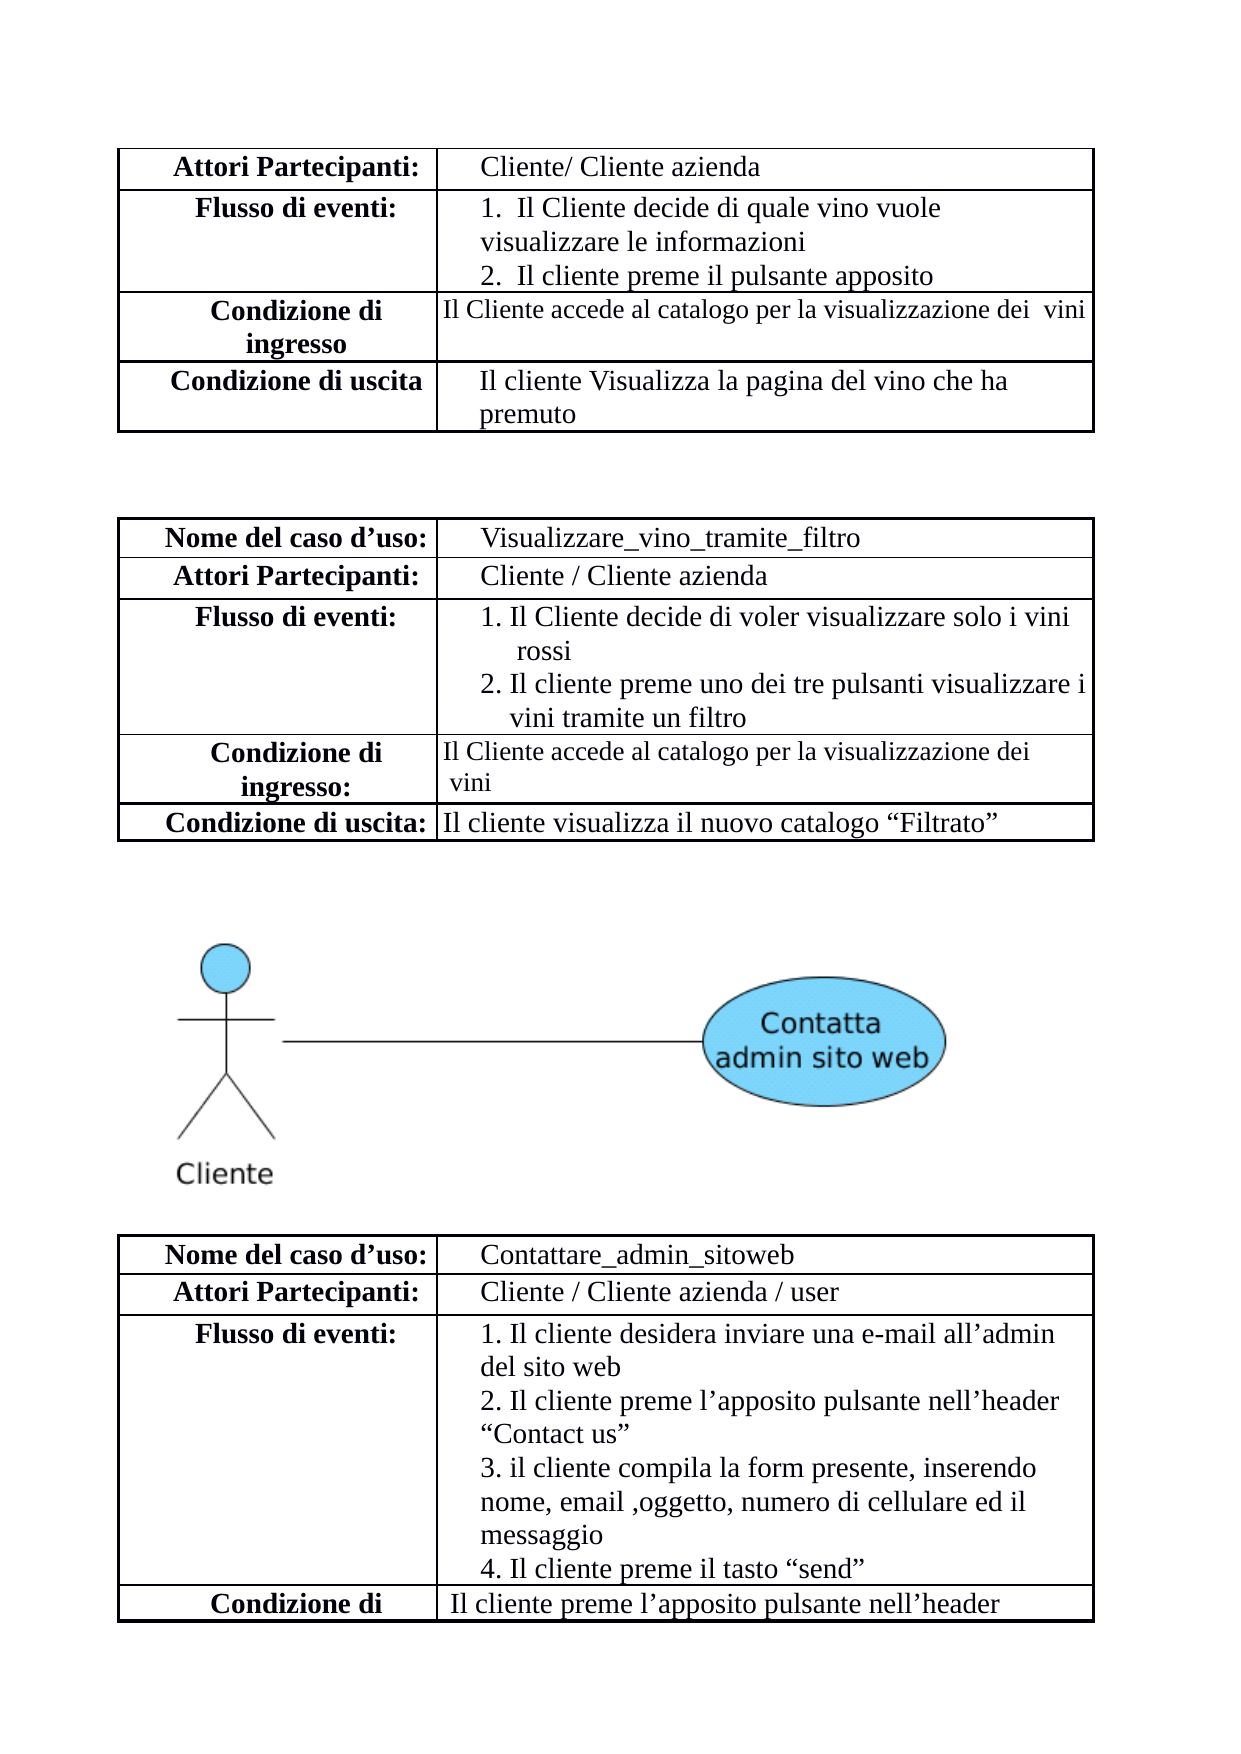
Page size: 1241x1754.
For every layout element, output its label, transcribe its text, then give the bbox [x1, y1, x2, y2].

table_cell Condizione di uscita [120, 363, 436, 430]
table_cell Flusso di eventi: [120, 600, 436, 733]
table_header Nome del caso d’uso: [120, 1237, 436, 1273]
table_cell Condizione di uscita: [120, 805, 436, 839]
table_cell Attori Partecipanti: [120, 558, 436, 598]
table_cell 1. Il cliente desidera inviare una e-mail all’admin del sito web 2. Il cliente preme l’apposito pulsante nell’header “Contact us” 3. il cliente compila la form presente, inserendo nome, email ,oggetto, numero di cellulare ed il messaggio 4. Il cliente preme il tasto “send” [438, 1316, 1092, 1584]
table_cell Cliente / Cliente azienda [438, 558, 1092, 598]
table_cell Cliente/ Cliente azienda [438, 149, 1092, 189]
table_header Nome del caso d’uso: [120, 520, 436, 556]
table_cell Condizione di ingresso: [120, 735, 436, 802]
table_header Contattare_admin_sitoweb [438, 1237, 1092, 1273]
table_cell Flusso di eventi: [120, 1316, 436, 1584]
table_cell Il cliente preme l’apposito pulsante nell’header [438, 1586, 1092, 1619]
table_header Visualizzare_vino_tramite_filtro [438, 520, 1092, 556]
table_cell Condizione di ingresso [120, 293, 436, 360]
table_cell Attori Partecipanti: [120, 1275, 436, 1314]
table_cell 1. Il Cliente decide di quale vino vuole visualizzare le informazioni 2. Il cliente preme il pulsante apposito [438, 191, 1092, 291]
table_cell Il cliente Visualizza la pagina del vino che ha premuto [438, 363, 1092, 430]
table_cell Flusso di eventi: [120, 191, 436, 291]
table_cell Il cliente visualizza il nuovo catalogo “Filtrato” [438, 805, 1092, 839]
table_cell Cliente / Cliente azienda / user [438, 1275, 1092, 1314]
table_cell Condizione di [120, 1586, 436, 1619]
table_cell Il Cliente accede al catalogo per la visualizzazione dei vini [438, 735, 1092, 802]
table_cell Il Cliente accede al catalogo per la visualizzazione dei vini [438, 293, 1092, 360]
table_cell 1. Il Cliente decide di voler visualizzare solo i vini rossi 2. Il cliente preme uno dei tre pulsanti visualizzare i vini tramite un filtro [438, 600, 1092, 733]
table_cell Attori Partecipanti: [120, 149, 436, 189]
